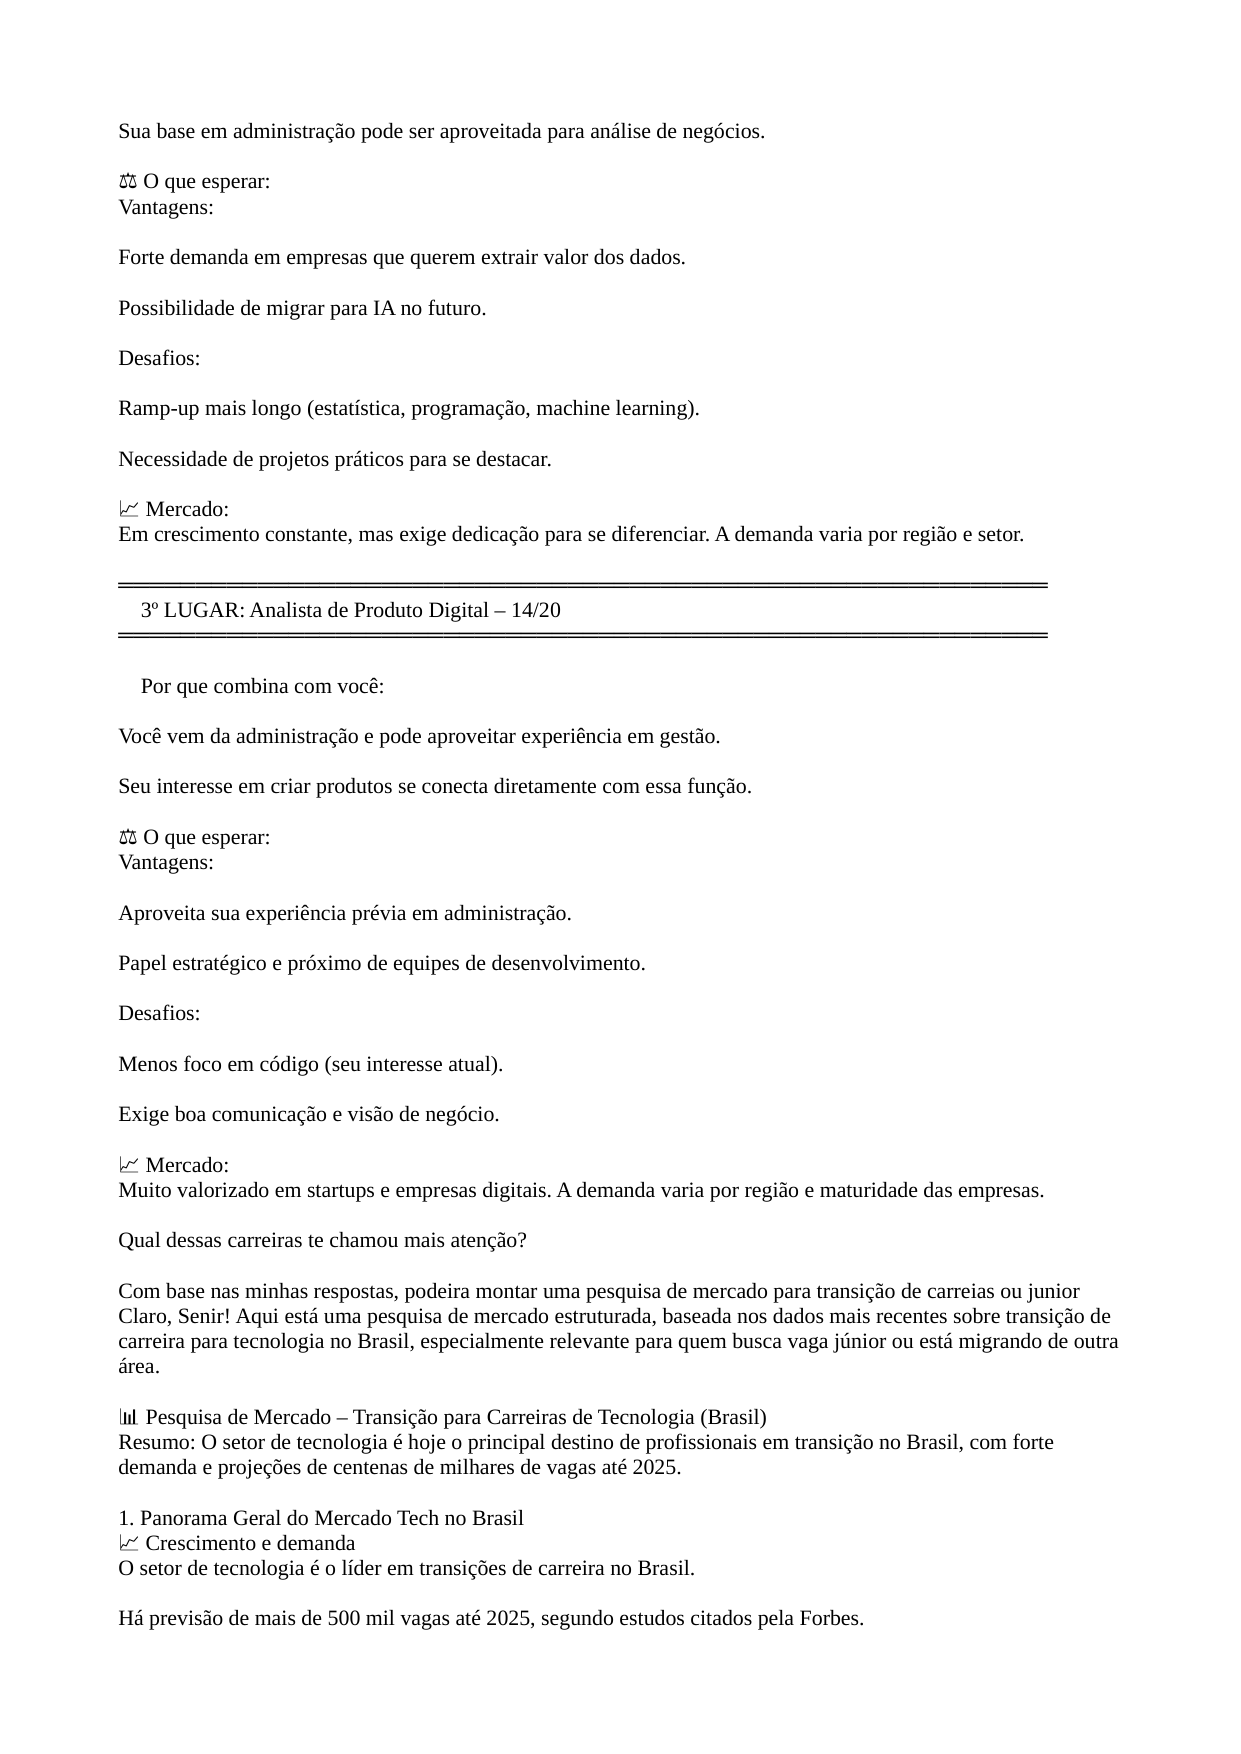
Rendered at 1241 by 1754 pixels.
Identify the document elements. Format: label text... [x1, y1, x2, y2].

text Desafios: [118, 345, 1122, 370]
text Seu interesse em criar produtos se conecta diretamente com essa função. [118, 773, 1122, 799]
text Sua base em administração pode ser aproveitada para análise de negócios. [118, 118, 1122, 143]
text Qual dessas carreiras te chamou mais atenção? [118, 1227, 1122, 1252]
text 1. Panorama Geral do Mercado Tech no Brasil [118, 1504, 1122, 1530]
text Em crescimento constante, mas exige dedicação para se diferenciar. A demanda varia por região e setor. [118, 521, 1122, 547]
text Com base nas minhas respostas, podeira montar uma pesquisa de mercado para transição de carreias ou junior [118, 1278, 1122, 1303]
text Há previsão de mais de 500 mil vagas até 2025, segundo estudos citados pela Forbes. [118, 1605, 1122, 1631]
text O setor de tecnologia é o líder em transições de carreira no Brasil. [118, 1555, 1122, 1580]
text Muito valorizado em startups e empresas digitais. A demanda varia por região e maturidade das empresas. [118, 1177, 1122, 1202]
text ⚖️ O que esperar: [118, 168, 1122, 194]
text Forte demanda em empresas que querem extrair valor dos dados. [118, 244, 1122, 269]
text Vantagens: [118, 849, 1122, 874]
text Ramp-up mais longo (estatística, programação, machine learning). [118, 395, 1122, 421]
text Possibilidade de migrar para IA no futuro. [118, 294, 1122, 320]
text 💡 Por que combina com você: [118, 673, 1122, 698]
text ⚖️ O que esperar: [118, 824, 1122, 849]
text Resumo: O setor de tecnologia é hoje o principal destino de profissionais em transição no Brasil, com forte demanda e projeções de centenas de milhares de vagas até 2025. [118, 1429, 1122, 1479]
text Desafios: [118, 1000, 1122, 1026]
text Menos foco em código (seu interesse atual). [118, 1051, 1122, 1076]
text Claro, Senir! Aqui está uma pesquisa de mercado estruturada, baseada nos dados mais recentes sobre transição de carreira para tecnologia no Brasil, especialmente relevante para quem busca vaga júnior ou está migrando de outra área. [118, 1303, 1122, 1378]
text 📈 Mercado: [118, 496, 1122, 521]
text Vantagens: [118, 194, 1122, 219]
text ════════════════════════════════════════════════════════════ [118, 622, 1122, 647]
text 📈 Mercado: [118, 1152, 1122, 1177]
text Necessidade de projetos práticos para se destacar. [118, 446, 1122, 471]
text Aproveita sua experiência prévia em administração. [118, 899, 1122, 925]
text Papel estratégico e próximo de equipes de desenvolvimento. [118, 950, 1122, 975]
text Você vem da administração e pode aproveitar experiência em gestão. [118, 723, 1122, 748]
text 📈 Crescimento e demanda [118, 1530, 1122, 1555]
text ════════════════════════════════════════════════════════════ [118, 572, 1122, 597]
text 🥉 3º LUGAR: Analista de Produto Digital – 14/20 [118, 597, 1122, 622]
text Exige boa comunicação e visão de negócio. [118, 1101, 1122, 1126]
text 📊 Pesquisa de Mercado – Transição para Carreiras de Tecnologia (Brasil) [118, 1404, 1122, 1429]
